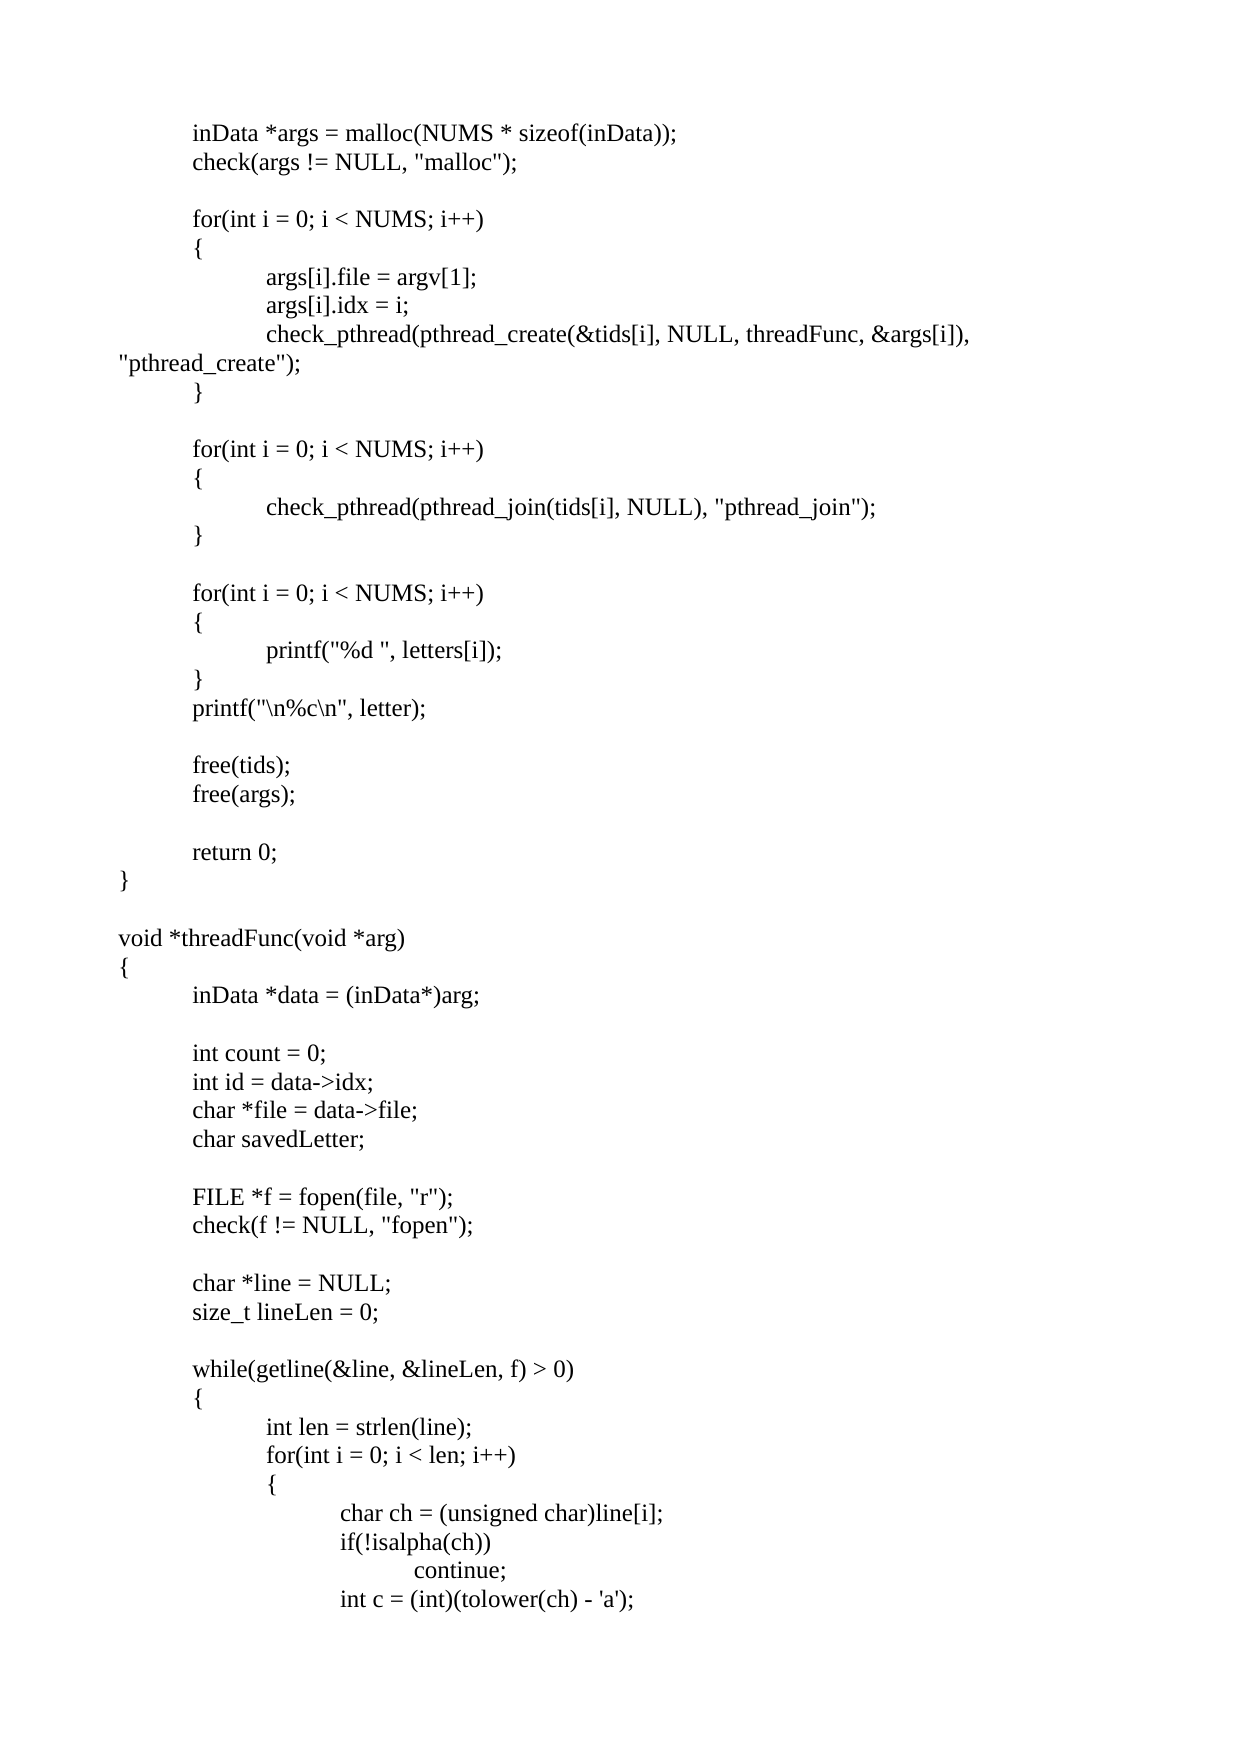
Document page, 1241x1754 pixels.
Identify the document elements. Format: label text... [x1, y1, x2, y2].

text FILE *f = fopen(file, "r"); [118, 1182, 1122, 1211]
text while(getline(&line, &lineLen, f) > 0) [118, 1354, 1122, 1383]
text continue; [118, 1556, 1122, 1584]
text check_pthread(pthread_join(tids[i], NULL), "pthread_join"); [118, 492, 1122, 521]
text void *threadFunc(void *arg) [118, 923, 1122, 952]
text { [118, 463, 1122, 492]
text check_pthread(pthread_create(&tids[i], NULL, threadFunc, &args[i]), "pthread_create"); [118, 319, 1122, 377]
text char savedLetter; [118, 1124, 1122, 1153]
text } [118, 866, 1122, 894]
text { [118, 952, 1122, 981]
text int c = (int)(tolower(ch) - 'a'); [118, 1584, 1122, 1613]
text check(f != NULL, "fopen"); [118, 1211, 1122, 1239]
text printf("%d ", letters[i]); [118, 636, 1122, 664]
text return 0; [118, 837, 1122, 866]
text for(int i = 0; i < NUMS; i++) [118, 578, 1122, 607]
text free(tids); [118, 751, 1122, 779]
text inData *args = malloc(NUMS * sizeof(inData)); [118, 118, 1122, 147]
text { [118, 1469, 1122, 1498]
text if(!isalpha(ch)) [118, 1527, 1122, 1556]
text for(int i = 0; i < NUMS; i++) [118, 204, 1122, 233]
text free(args); [118, 779, 1122, 808]
text { [118, 607, 1122, 636]
text inData *data = (inData*)arg; [118, 981, 1122, 1009]
text { [118, 1383, 1122, 1412]
text args[i].idx = i; [118, 291, 1122, 319]
text int count = 0; [118, 1038, 1122, 1067]
text } [118, 377, 1122, 406]
text for(int i = 0; i < NUMS; i++) [118, 434, 1122, 463]
text } [118, 521, 1122, 549]
text int id = data->idx; [118, 1067, 1122, 1096]
text check(args != NULL, "malloc"); [118, 147, 1122, 176]
text char *file = data->file; [118, 1096, 1122, 1124]
text printf("\n%c\n", letter); [118, 693, 1122, 722]
text { [118, 233, 1122, 262]
text int len = strlen(line); [118, 1412, 1122, 1441]
text args[i].file = argv[1]; [118, 262, 1122, 291]
text char ch = (unsigned char)line[i]; [118, 1498, 1122, 1527]
text } [118, 664, 1122, 693]
text char *line = NULL; [118, 1268, 1122, 1297]
text size_t lineLen = 0; [118, 1297, 1122, 1326]
text for(int i = 0; i < len; i++) [118, 1441, 1122, 1469]
